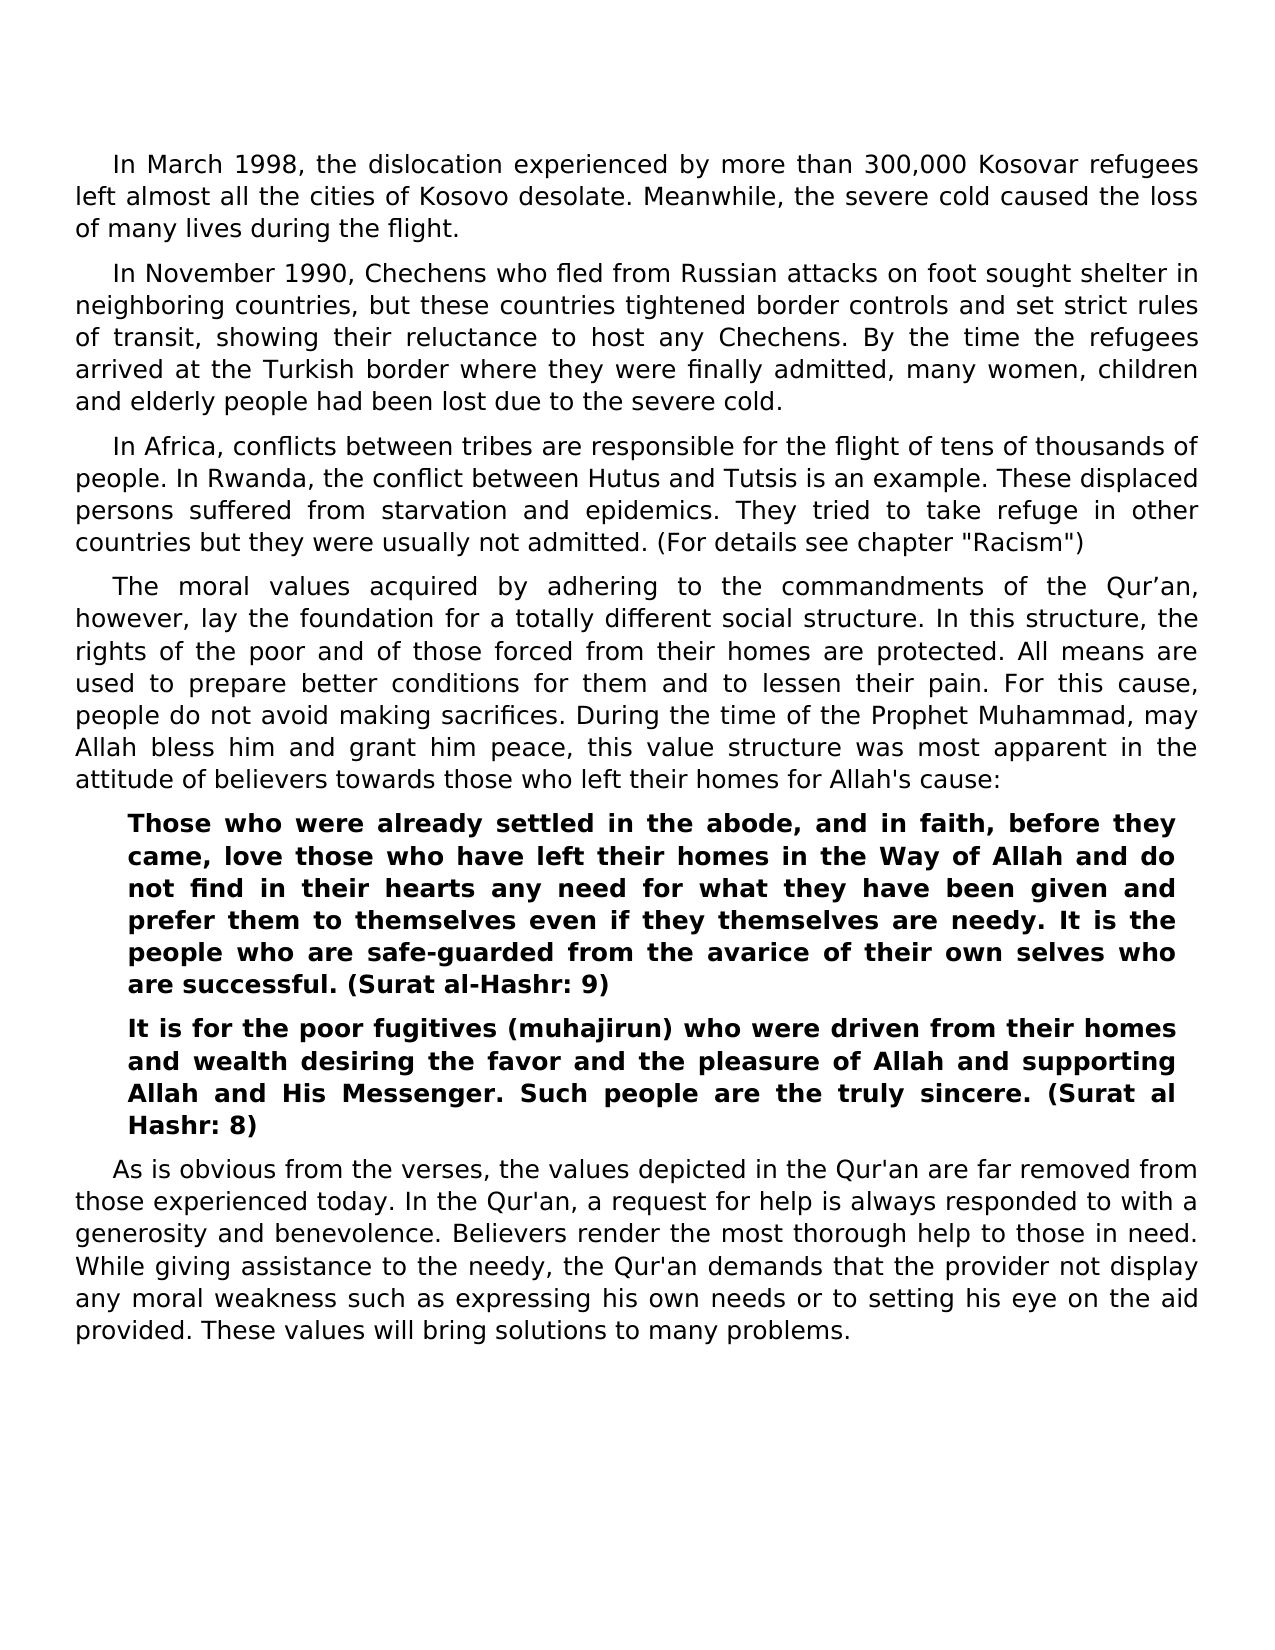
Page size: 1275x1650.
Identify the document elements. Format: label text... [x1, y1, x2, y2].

text As is obvious from the verses, the values depicted in the Qur'an are far removed from those experienced today. In the Qur'an, a request for help is always responded to with a generosity and benevolence. Believers render the most thorough help to those in need. While giving assistance to the needy, the Qur'an demands that the provider not display any moral weakness such as expressing his own needs or to setting his eye on the aid provided. These values will bring solutions to many problems. [75, 1155, 1200, 1345]
text It is for the poor fugitives (muhajirun) who were driven from their homes and wealth desiring the favor and the pleasure of Allah and supporting Allah and His Messenger. Such people are the truly sincere. (Surat al Hashr: 8) [127, 1014, 1177, 1140]
text In March 1998, the dislocation experienced by more than 300,000 Kosovar refugees left almost all the cities of Kosovo desolate. Meanwhile, the severe cold caused the loss of many lives during the flight. [75, 150, 1200, 243]
text The moral values acquired by adhering to the commandments of the Qur’an, however, lay the foundation for a totally different social structure. In this structure, the rights of the poor and of those forced from their homes are protected. All means are used to prepare better conditions for them and to lessen their pain. For this cause, people do not avoid making sacrifices. During the time of the Prophet Muhammad, may Allah bless him and grant him peace, this value structure was most apparent in the attitude of believers towards those who left their homes for Allah's cause: [75, 572, 1200, 794]
text Those who were already settled in the abode, and in faith, before they came, love those who have left their homes in the Way of Allah and do not find in their hearts any need for what they have been given and prefer them to themselves even if they themselves are needy. It is the people who are safe-guarded from the avarice of their own selves who are successful. (Surat al-Hashr: 9) [127, 809, 1177, 999]
text In November 1990, Chechens who fled from Russian attacks on foot sought shelter in neighboring countries, but these countries tightened border controls and set strict rules of transit, showing their reluctance to host any Chechens. By the time the refugees arrived at the Turkish border where they were finally admitted, many women, children and elderly people had been lost due to the severe cold. [75, 259, 1200, 416]
text In Africa, conflicts between tribes are responsible for the flight of tens of thousands of people. In Rwanda, the conflict between Hutus and Tutsis is an example. These displaced persons suffered from starvation and epidemics. They tried to take refuge in other countries but they were usually not admitted. (For details see chapter "Racism") [75, 432, 1200, 557]
